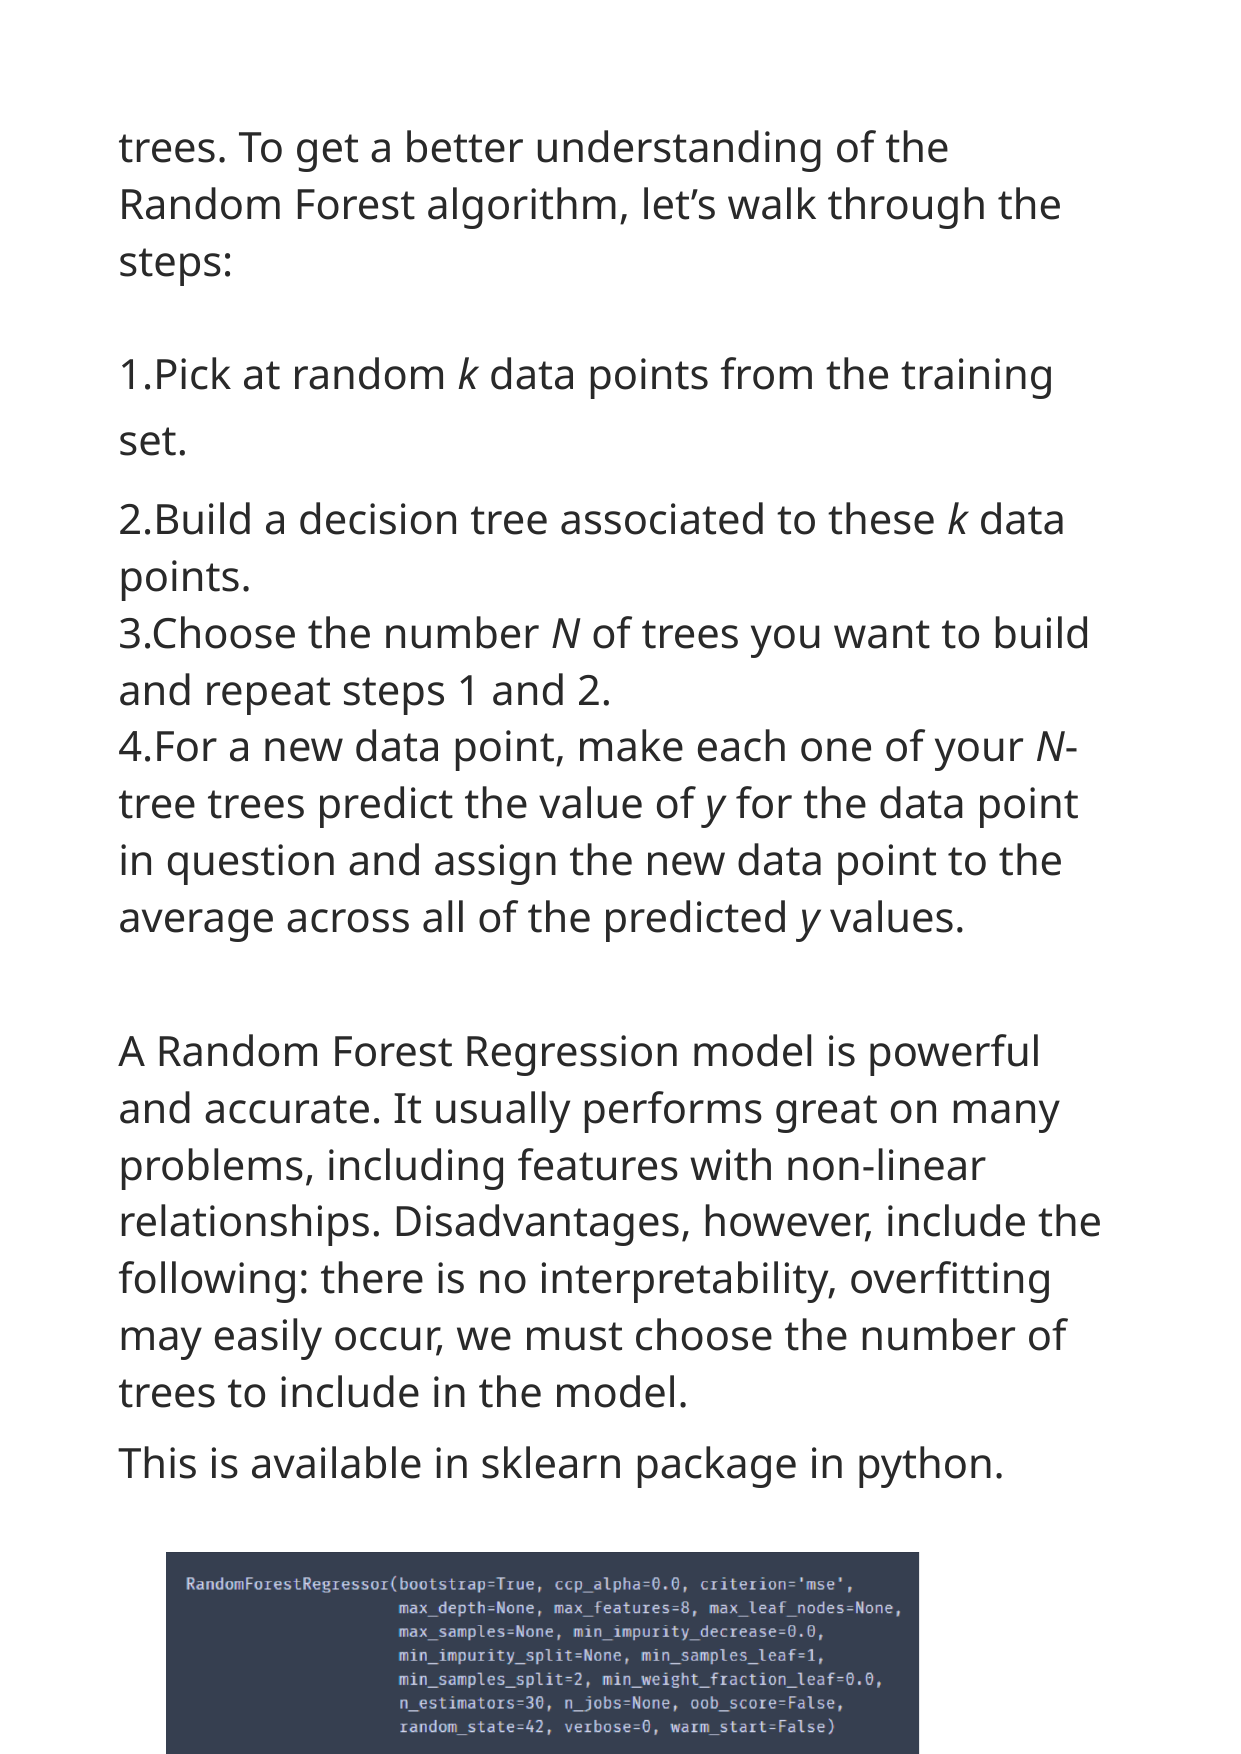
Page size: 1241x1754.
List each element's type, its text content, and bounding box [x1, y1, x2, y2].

text trees. To get a better understanding of the Random Forest algorithm, let’s walk through the steps: [118, 118, 1122, 288]
picture [166, 1552, 920, 1754]
list 2.Build a decision tree associated to these k data points. [118, 490, 1122, 604]
list 3.Choose the number N of trees you want to build and repeat steps 1 and 2. [118, 604, 1122, 717]
text 1.Pick at random k data points from the training set. [118, 345, 1122, 467]
text A Random Forest Regression model is powerful and accurate. It usually performs great on many problems, including features with non-linear relationships. Disadvantages, however, include the following: there is no interpretability, overfitting may easily occur, we must choose the number of trees to include in the model. [118, 1022, 1122, 1419]
list 4.For a new data point, make each one of your N-tree trees predict the value of y for the data point in question and assign the new data point to the average across all of the predicted y values. [118, 717, 1122, 944]
text This is available in sklearn package in python. [118, 1434, 1122, 1491]
